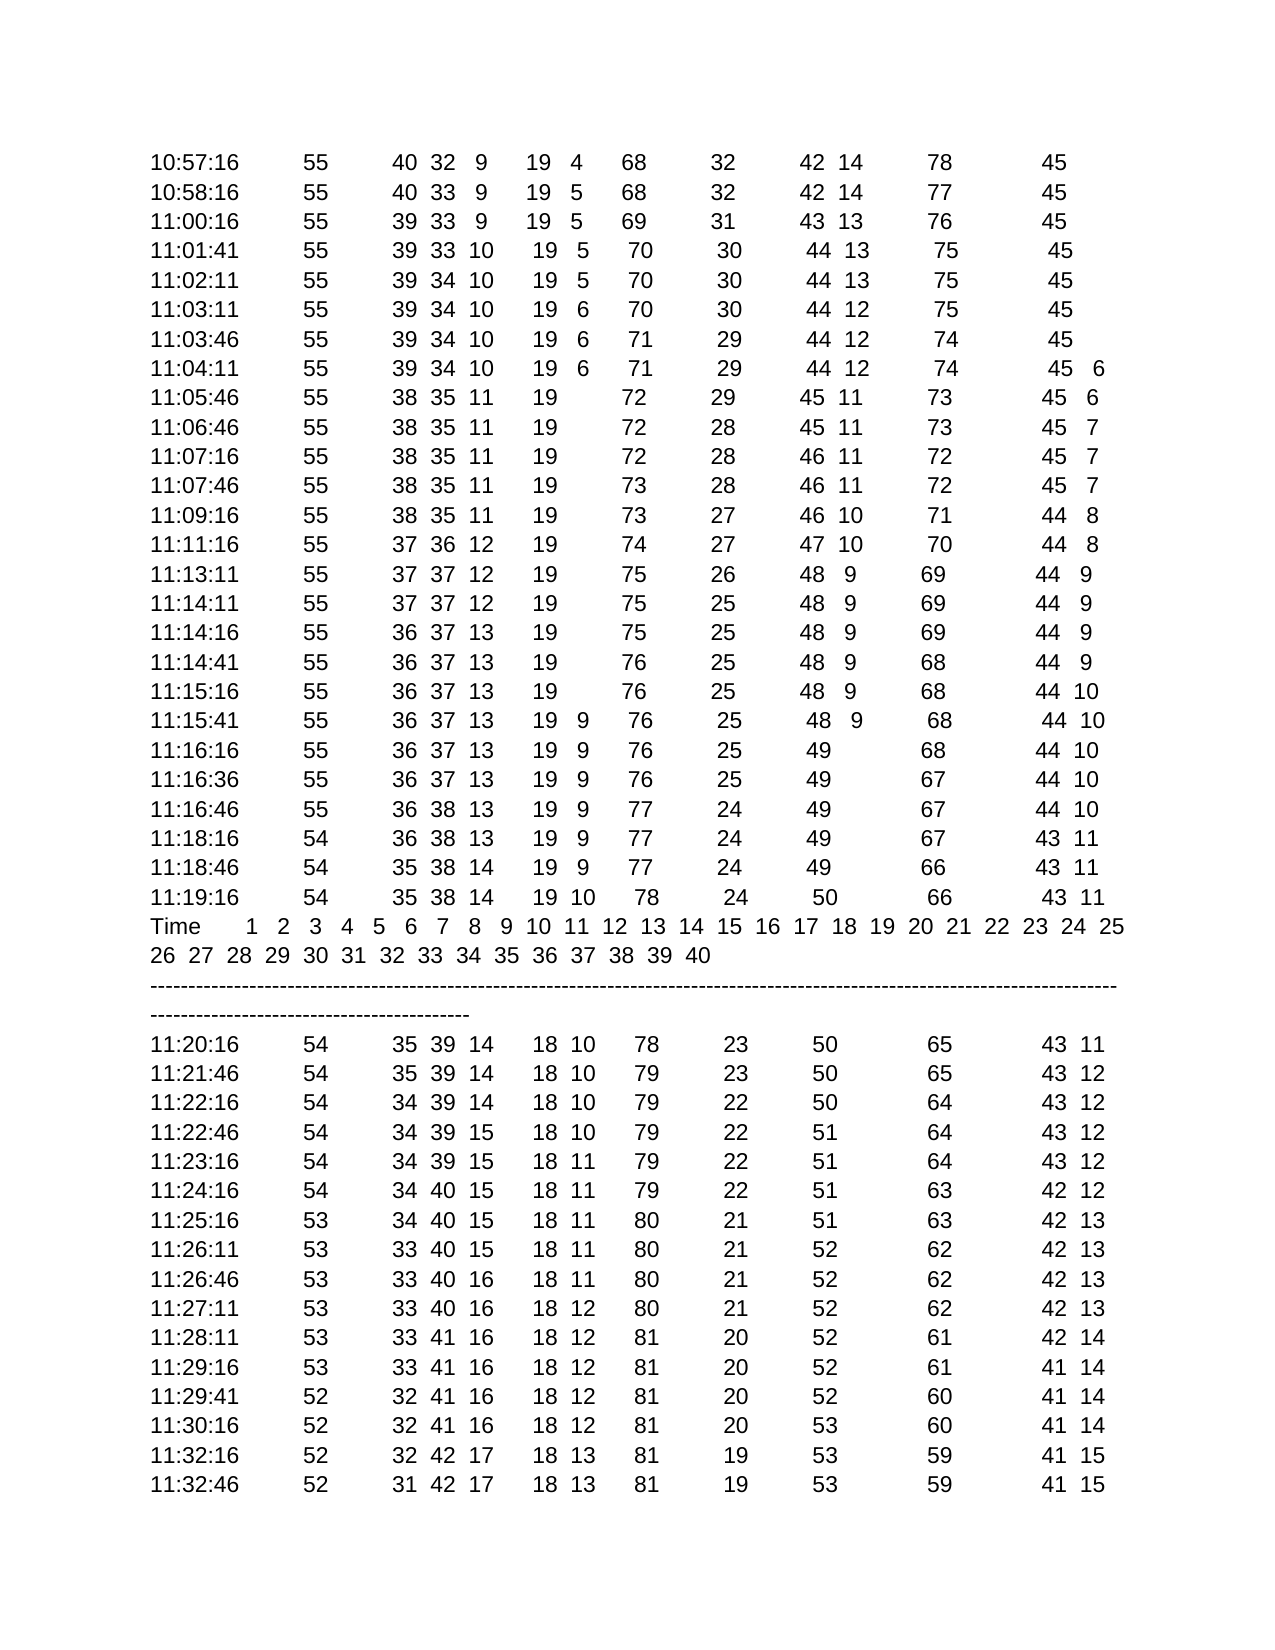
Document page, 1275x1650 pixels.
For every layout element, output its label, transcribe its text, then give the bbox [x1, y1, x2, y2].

text 11:24:16 54 34 40 15 18 11 79 22 51 63 42 12 [150, 1178, 1125, 1204]
text 11:26:11 53 33 40 15 18 11 80 21 52 62 42 13 [150, 1237, 1125, 1262]
text 11:32:46 52 31 42 17 18 13 81 19 53 59 41 15 [150, 1472, 1125, 1497]
text 11:03:11 55 39 34 10 19 6 70 30 44 12 75 45 [150, 297, 1125, 322]
text 11:14:11 55 37 37 12 19 75 25 48 9 69 44 9 [150, 591, 1125, 616]
text Time 1 2 3 4 5 6 7 8 9 10 11 12 13 14 15 16 17 18 19 20 21 22 23 24 25 26 27 28 29 30 31 32 33 34 35 36 37 38 39 40 [150, 914, 1125, 969]
text 11:18:16 54 36 38 13 19 9 77 24 49 67 43 11 [150, 826, 1125, 851]
text 11:06:46 55 38 35 11 19 72 28 45 11 73 45 7 [150, 414, 1125, 440]
text 11:22:16 54 34 39 14 18 10 79 22 50 64 43 12 [150, 1090, 1125, 1116]
text 11:07:46 55 38 35 11 19 73 28 46 11 72 45 7 [150, 473, 1125, 499]
text 11:16:16 55 36 37 13 19 9 76 25 49 68 44 10 [150, 737, 1125, 763]
text 11:03:46 55 39 34 10 19 6 71 29 44 12 74 45 [150, 326, 1125, 352]
text 11:22:46 54 34 39 15 18 10 79 22 51 64 43 12 [150, 1119, 1125, 1145]
text 11:27:11 53 33 40 16 18 12 80 21 52 62 42 13 [150, 1296, 1125, 1321]
text 11:07:16 55 38 35 11 19 72 28 46 11 72 45 7 [150, 444, 1125, 469]
text 11:29:41 52 32 41 16 18 12 81 20 52 60 41 14 [150, 1384, 1125, 1409]
text 11:02:11 55 39 34 10 19 5 70 30 44 13 75 45 [150, 267, 1125, 293]
text 11:30:16 52 32 41 16 18 12 81 20 53 60 41 14 [150, 1413, 1125, 1439]
text 11:16:46 55 36 38 13 19 9 77 24 49 67 44 10 [150, 796, 1125, 822]
text 11:04:11 55 39 34 10 19 6 71 29 44 12 74 45 6 [150, 356, 1125, 381]
text 11:23:16 54 34 39 15 18 11 79 22 51 64 43 12 [150, 1149, 1125, 1174]
text 11:18:46 54 35 38 14 19 9 77 24 49 66 43 11 [150, 855, 1125, 881]
text 11:21:46 54 35 39 14 18 10 79 23 50 65 43 12 [150, 1061, 1125, 1086]
text 11:20:16 54 35 39 14 18 10 78 23 50 65 43 11 [150, 1031, 1125, 1057]
text 11:29:16 53 33 41 16 18 12 81 20 52 61 41 14 [150, 1354, 1125, 1380]
text 11:09:16 55 38 35 11 19 73 27 46 10 71 44 8 [150, 502, 1125, 528]
text 11:00:16 55 39 33 9 19 5 69 31 43 13 76 45 [150, 209, 1125, 234]
text 11:32:16 52 32 42 17 18 13 81 19 53 59 41 15 [150, 1442, 1125, 1468]
text 11:25:16 53 34 40 15 18 11 80 21 51 63 42 13 [150, 1207, 1125, 1233]
text 10:57:16 55 40 32 9 19 4 68 32 42 14 78 45 [150, 150, 1125, 176]
text 11:19:16 54 35 38 14 19 10 78 24 50 66 43 11 [150, 884, 1125, 910]
text 11:13:11 55 37 37 12 19 75 26 48 9 69 44 9 [150, 561, 1125, 587]
text 11:11:16 55 37 36 12 19 74 27 47 10 70 44 8 [150, 532, 1125, 557]
text 11:28:11 53 33 41 16 18 12 81 20 52 61 42 14 [150, 1325, 1125, 1351]
text 11:14:16 55 36 37 13 19 75 25 48 9 69 44 9 [150, 620, 1125, 646]
text 11:15:41 55 36 37 13 19 9 76 25 48 9 68 44 10 [150, 708, 1125, 734]
text ------------------------------------------------------------------------------------------------------------------------------------------------------------------------- [150, 972, 1125, 1027]
text 11:05:46 55 38 35 11 19 72 29 45 11 73 45 6 [150, 385, 1125, 411]
text 11:15:16 55 36 37 13 19 76 25 48 9 68 44 10 [150, 679, 1125, 704]
text 11:14:41 55 36 37 13 19 76 25 48 9 68 44 9 [150, 649, 1125, 675]
text 11:01:41 55 39 33 10 19 5 70 30 44 13 75 45 [150, 238, 1125, 264]
text 11:26:46 53 33 40 16 18 11 80 21 52 62 42 13 [150, 1266, 1125, 1292]
text 10:58:16 55 40 33 9 19 5 68 32 42 14 77 45 [150, 179, 1125, 205]
text 11:16:36 55 36 37 13 19 9 76 25 49 67 44 10 [150, 767, 1125, 792]
